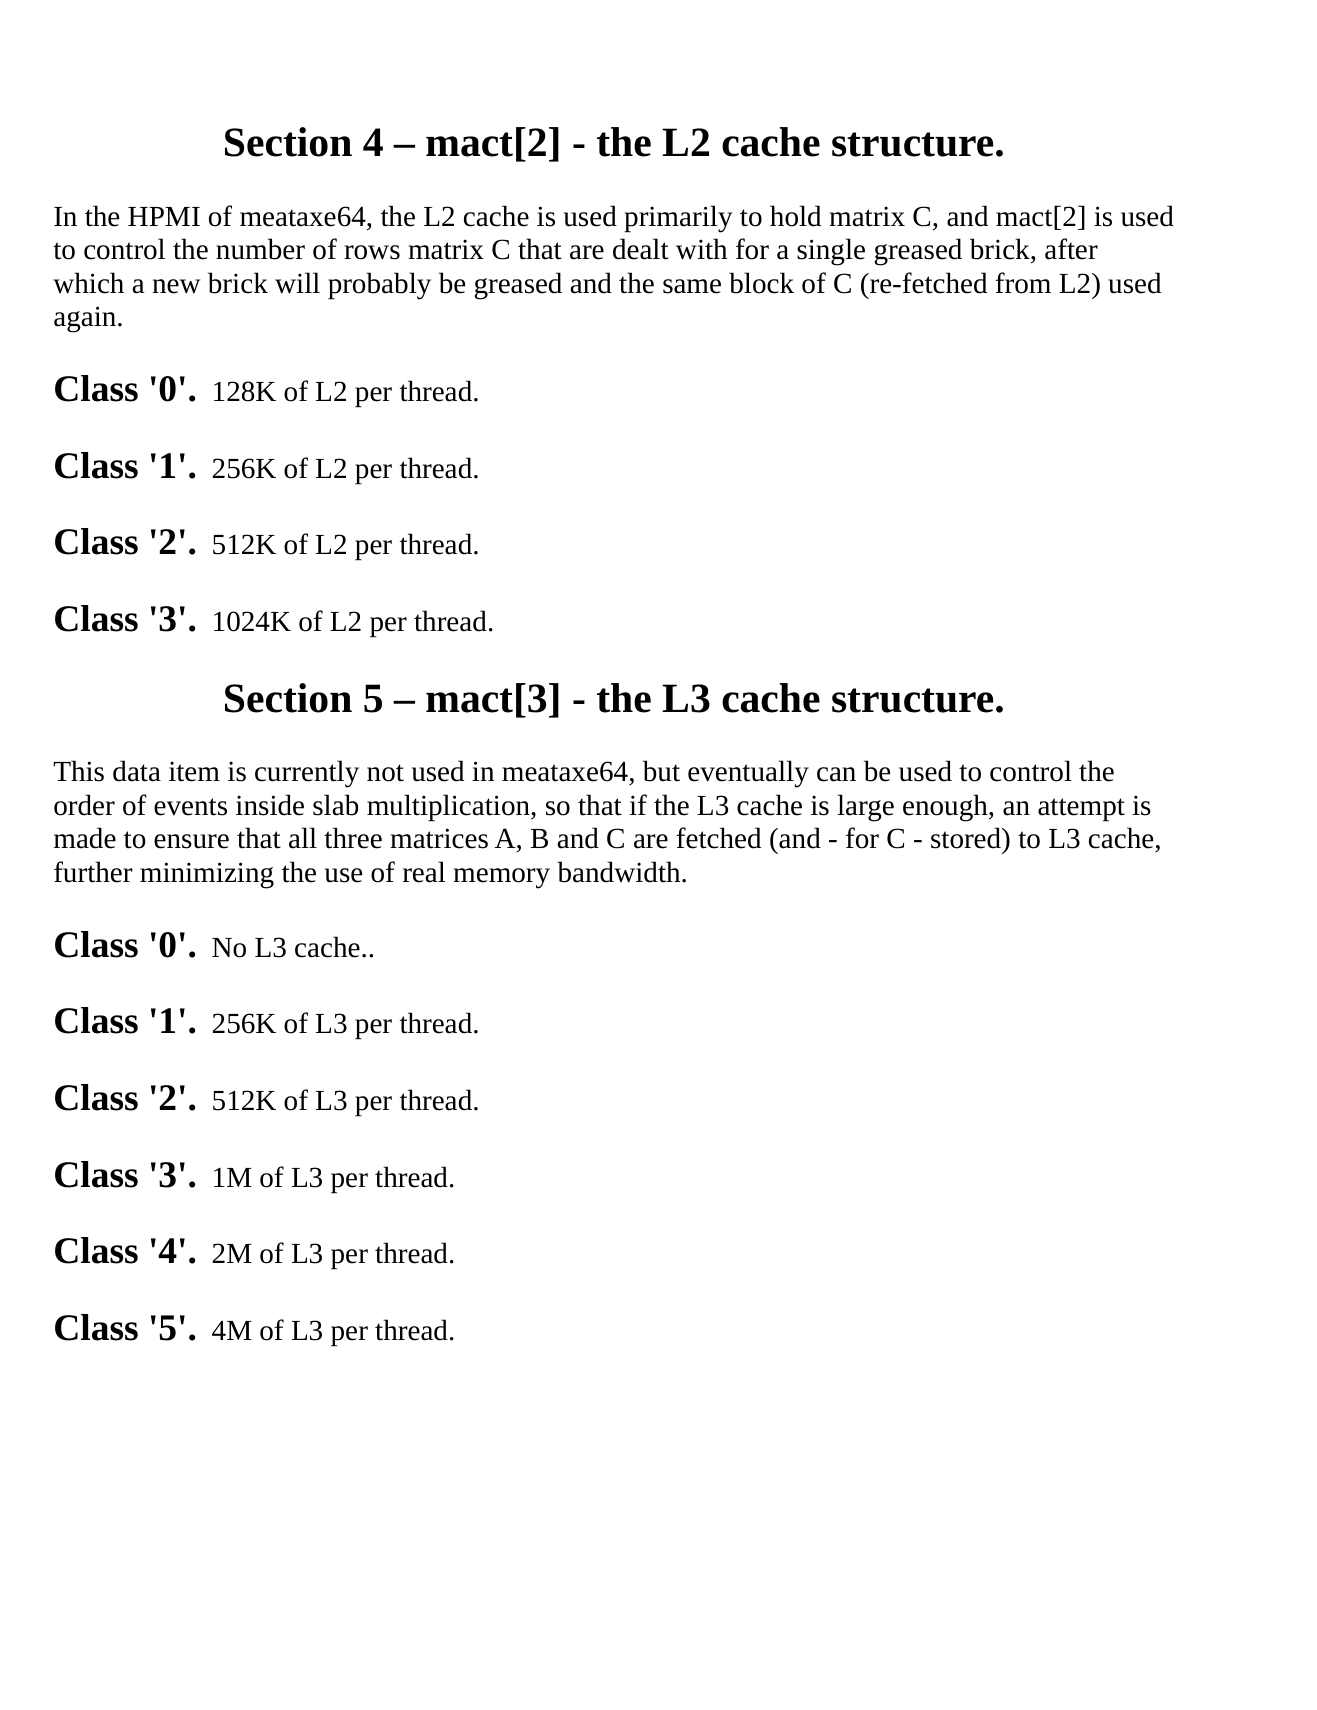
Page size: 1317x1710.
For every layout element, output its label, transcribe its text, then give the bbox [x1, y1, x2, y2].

text Section 4 – mact[2] - the L2 cache structure. [53, 117, 1174, 165]
text Class '4'. 2M of L3 per thread. [53, 1229, 1174, 1272]
text Class '3'. 1024K of L2 per thread. [53, 596, 1174, 639]
text Class '1'. 256K of L2 per thread. [53, 443, 1174, 486]
text Class '1'. 256K of L3 per thread. [53, 999, 1174, 1042]
text Class '5'. 4M of L3 per thread. [53, 1306, 1174, 1349]
text This data item is currently not used in meataxe64, but eventually can be used to control the order of events inside slab multiplication, so that if the L3 cache is large enough, an attempt is made to ensure that all three matrices A, B and C are fetched (and - for C - stored) to L3 cache, further minimizing the use of real memory bandwidth. [53, 754, 1174, 889]
text Class '2'. 512K of L3 per thread. [53, 1076, 1174, 1119]
text Section 5 – mact[3] - the L3 cache structure. [53, 673, 1174, 721]
text Class '2'. 512K of L2 per thread. [53, 520, 1174, 563]
text Class '0'. 128K of L2 per thread. [53, 366, 1174, 409]
text Class '0'. No L3 cache.. [53, 922, 1174, 965]
text Class '3'. 1M of L3 per thread. [53, 1152, 1174, 1195]
text In the HPMI of meataxe64, the L2 cache is used primarily to hold matrix C, and mact[2] is used to control the number of rows matrix C that are dealt with for a single greased brick, after which a new brick will probably be greased and the same block of C (re-fetched from L2) used again. [53, 199, 1174, 333]
